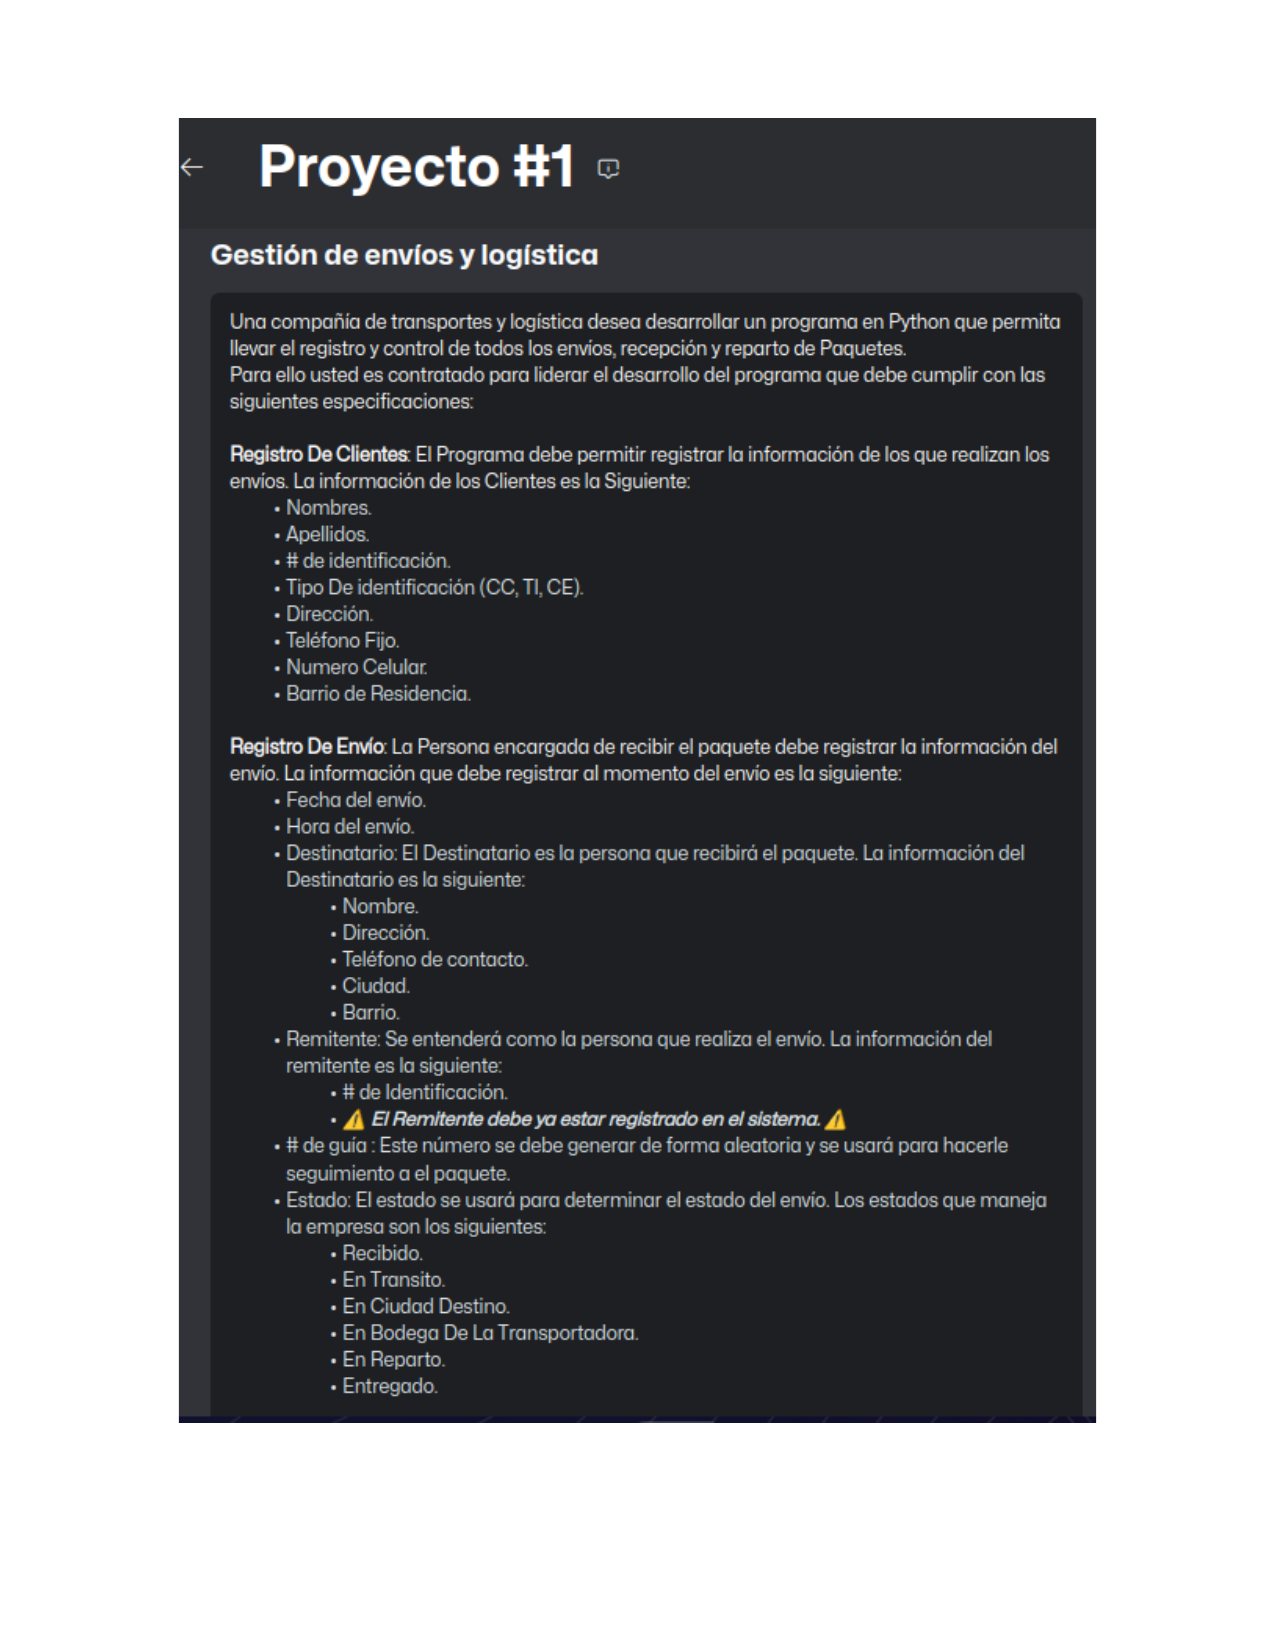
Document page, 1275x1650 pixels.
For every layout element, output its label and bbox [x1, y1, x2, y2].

picture [178, 118, 1097, 1423]
